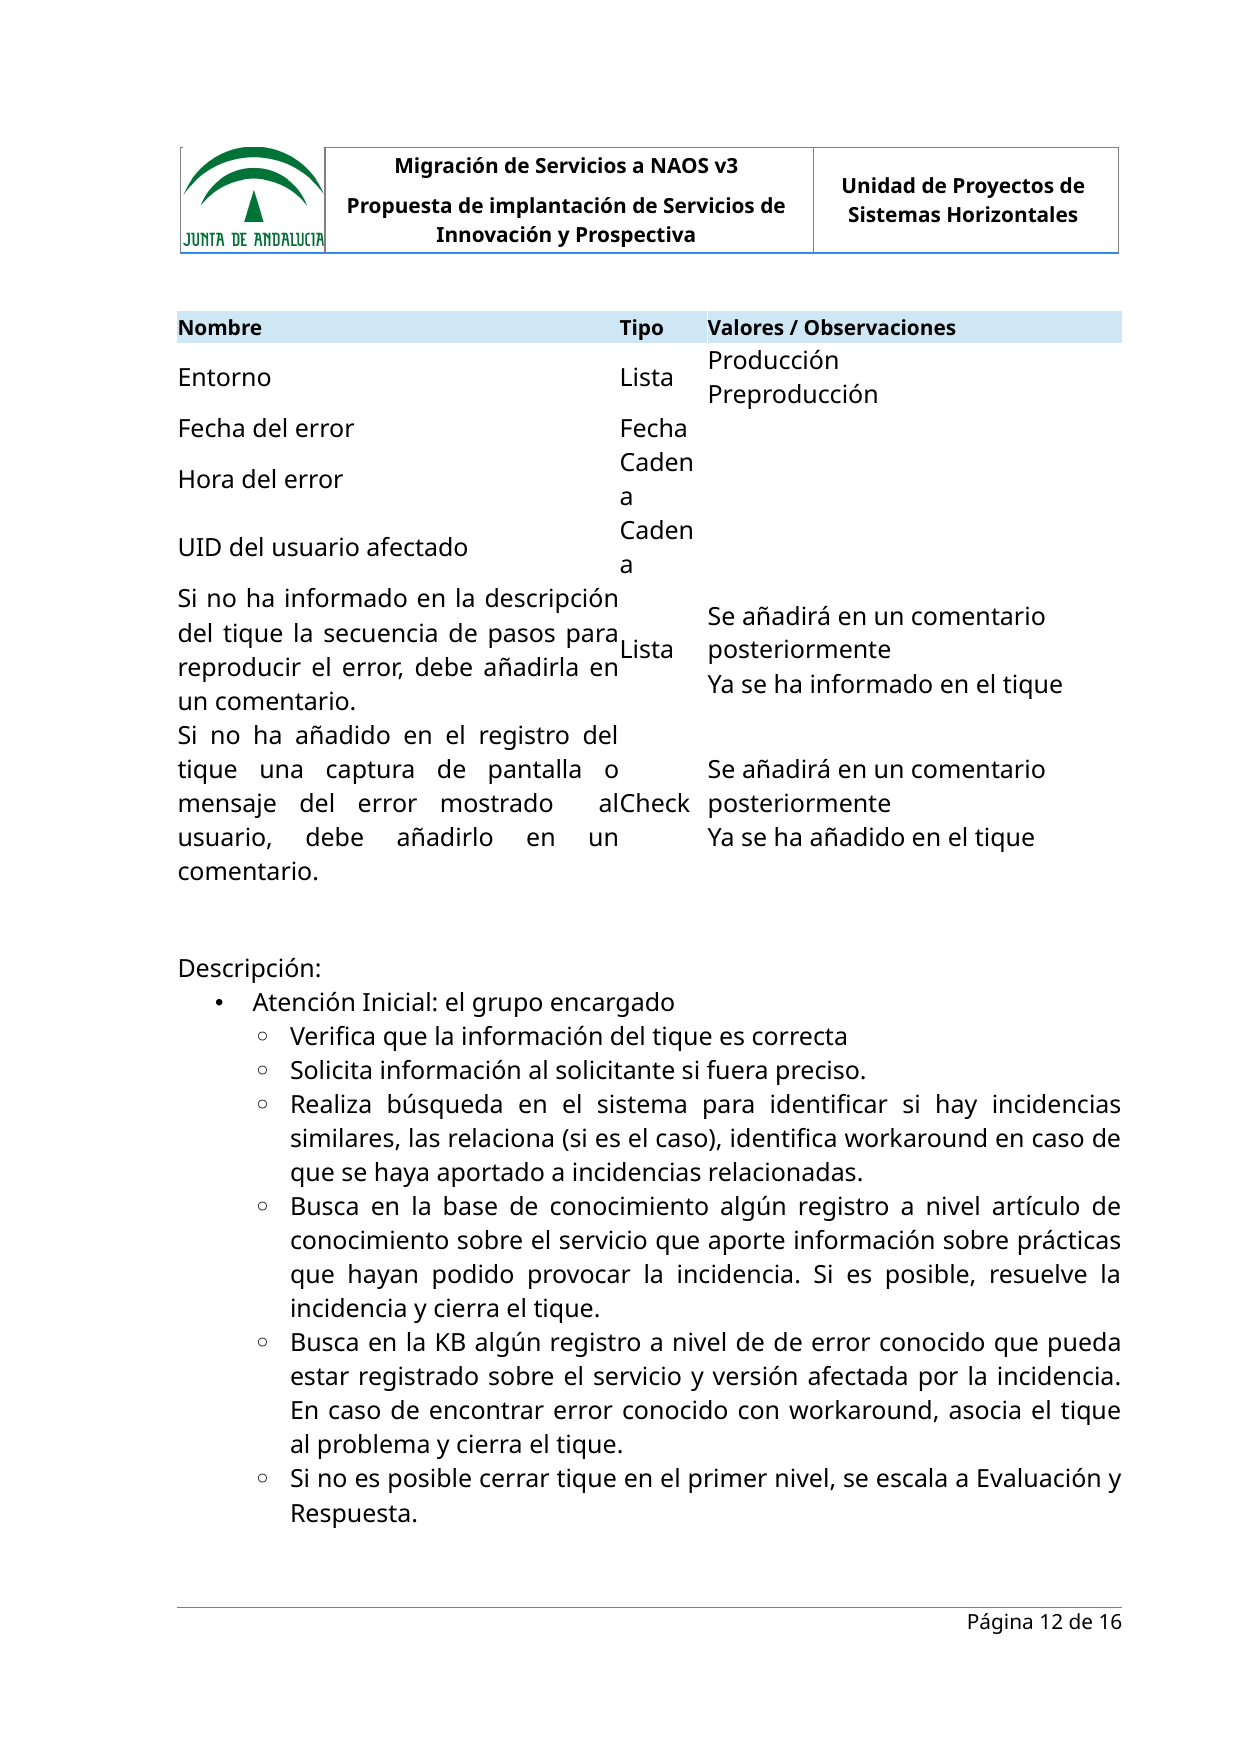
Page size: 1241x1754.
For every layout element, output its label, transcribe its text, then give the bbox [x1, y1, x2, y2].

list Verifica que la información del tique es correcta [252, 1018, 1122, 1052]
table_cell Se añadirá en un comentario posteriormente Ya se ha informado en el tique [708, 581, 1122, 717]
table_cell [708, 513, 1122, 581]
table_cell Se añadirá en un comentario posteriormente Ya se ha añadido en el tique [708, 718, 1122, 888]
list Realiza búsqueda en el sistema para identificar si hay incidencias similares, las relaciona (si es el caso), identifica workaround en caso de que se haya aportado a incidencias relacionadas. [252, 1086, 1122, 1189]
table_cell Si no ha añadido en el registro del tique una captura de pantalla o mensaje del error mostrado al usuario, debe añadirlo en un comentario. [177, 718, 619, 888]
picture [183, 147, 324, 246]
list Si no es posible cerrar tique en el primer nivel, se escala a Evaluación y Respuesta. [252, 1461, 1122, 1529]
table_cell Check [619, 718, 707, 888]
table_header Tipo [619, 311, 707, 343]
table_cell Hora del error [177, 445, 619, 513]
table_cell [708, 411, 1122, 445]
table_cell [708, 445, 1122, 513]
table_cell Fecha [619, 411, 707, 445]
table_header Valores / Observaciones [708, 311, 1122, 343]
list Atención Inicial: el grupo encargado [215, 984, 1122, 1018]
text Descripción: [177, 950, 1122, 984]
table_cell Cadena [619, 513, 707, 581]
list Busca en la KB algún registro a nivel de de error conocido que pueda estar registrado sobre el servicio y versión afectada por la incidencia. En caso de encontrar error conocido con workaround, asocia el tique al problema y cierra el tique. [252, 1325, 1122, 1461]
table_cell Lista [619, 581, 707, 717]
table_cell Fecha del error [177, 411, 619, 445]
list Busca en la base de conocimiento algún registro a nivel artículo de conocimiento sobre el servicio que aporte información sobre prácticas que hayan podido provocar la incidencia. Si es posible, resuelve la incidencia y cierra el tique. [252, 1189, 1122, 1325]
table_cell Cadena [619, 445, 707, 513]
table_cell UID del usuario afectado [177, 513, 619, 581]
list Solicita información al solicitante si fuera preciso. [252, 1052, 1122, 1086]
table_cell Producción Preproducción [708, 343, 1122, 411]
table_cell Lista [619, 343, 707, 411]
table_cell Si no ha informado en la descripción del tique la secuencia de pasos para reproducir el error, debe añadirla en un comentario. [177, 581, 619, 717]
table_cell Entorno [177, 343, 619, 411]
table_header Nombre [177, 311, 619, 343]
